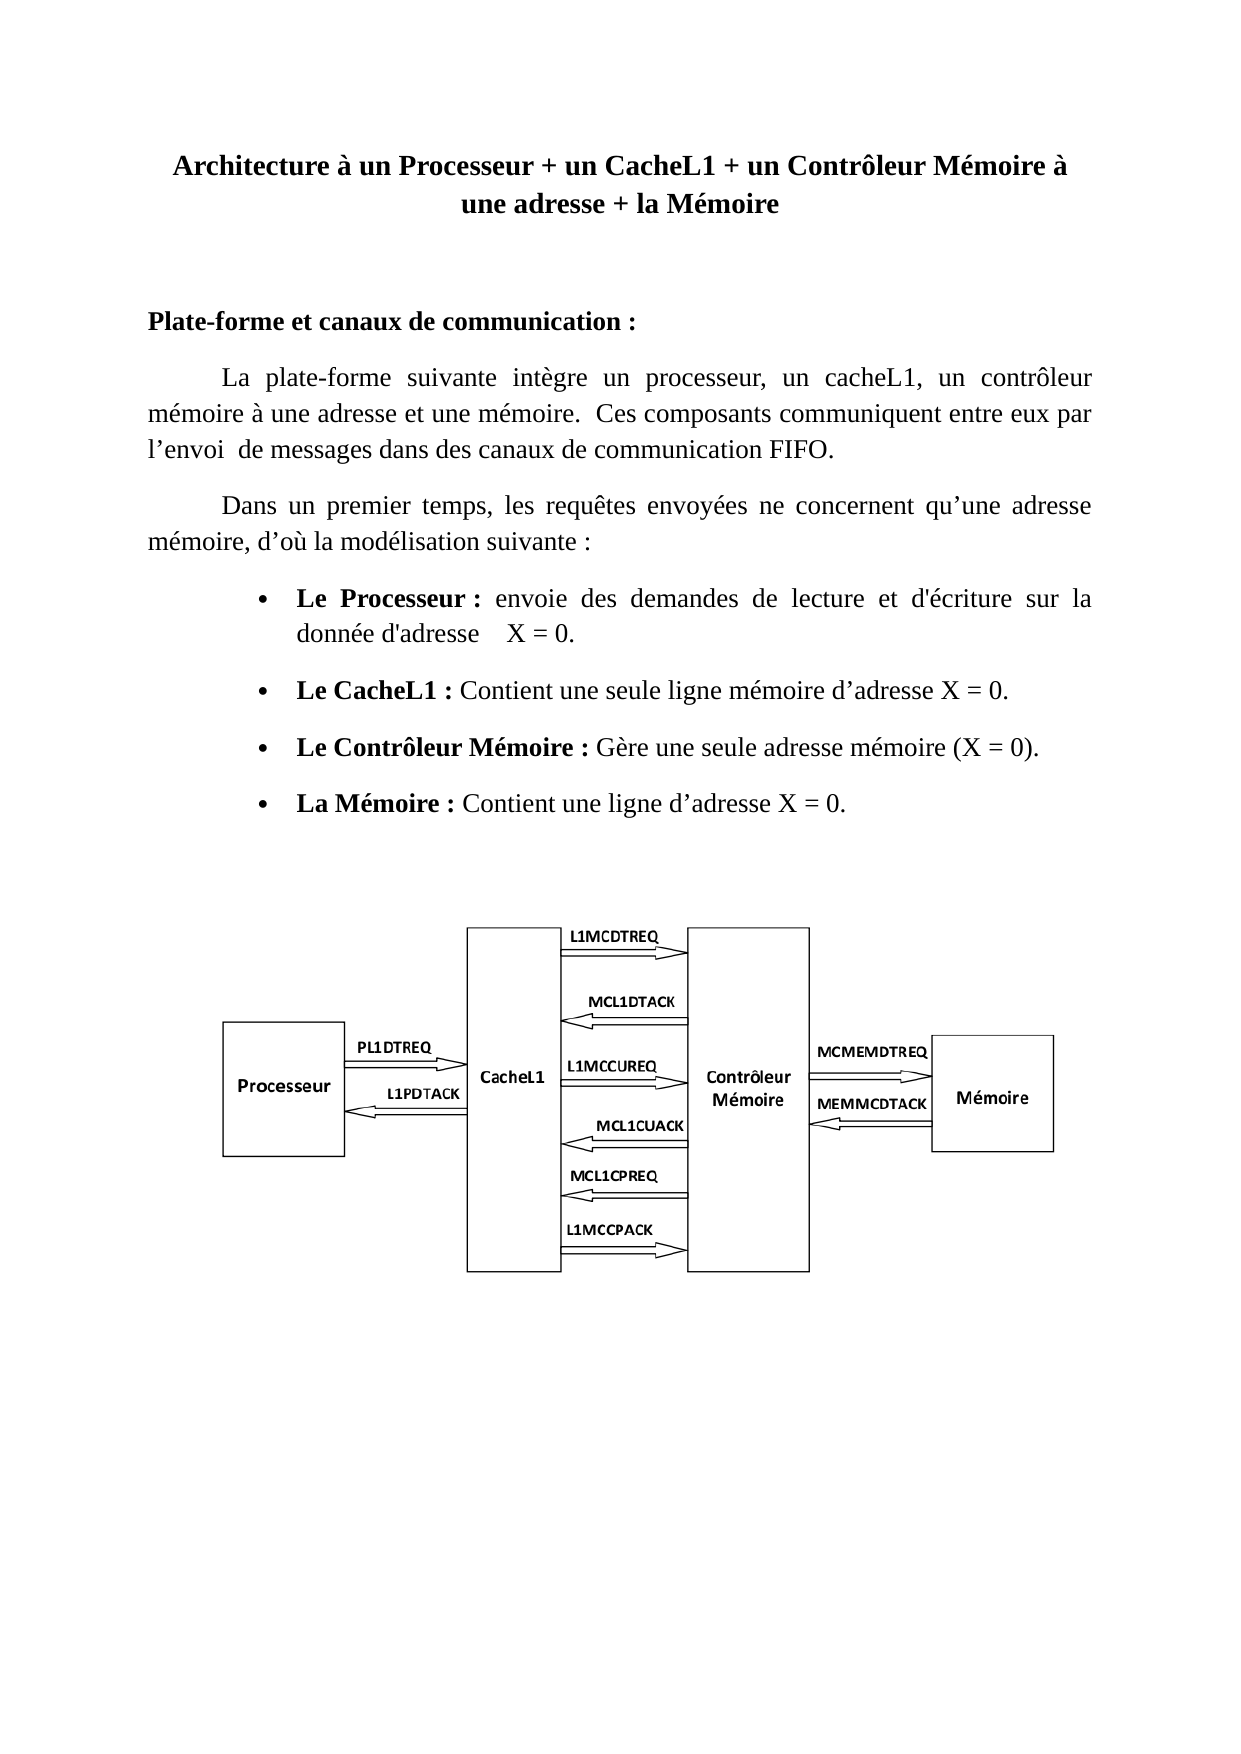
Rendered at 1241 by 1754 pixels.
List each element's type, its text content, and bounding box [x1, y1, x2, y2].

list La Mémoire : Contient une ligne d’adresse X = 0. [259, 787, 1093, 818]
list Le Processeur : envoie des demandes de lecture et d'écriture sur la donnée d'adresse X = 0. [259, 582, 1093, 649]
text Dans un premier temps, les requêtes envoyées ne concernent qu’une adresse mémoire, d’où la modélisation suivante : [148, 489, 1093, 556]
list Le CacheL1 : Contient une seule ligne mémoire d’adresse X = 0. [259, 674, 1093, 705]
text Architecture à un Processeur + un CacheL1 + un Contrôleur Mémoire à une adresse + la Mémoire [148, 148, 1093, 220]
text La plate-forme suivante intègre un processeur, un cacheL1, un contrôleur mémoire à une adresse et une mémoire. Ces composants communiquent entre eux par l’envoi de messages dans des canaux de communication FIFO. [148, 361, 1093, 464]
text Plate-forme et canaux de communication : [148, 305, 1093, 336]
picture [147, 893, 1093, 1304]
list Le Contrôleur Mémoire : Gère une seule adresse mémoire (X = 0). [259, 731, 1093, 762]
